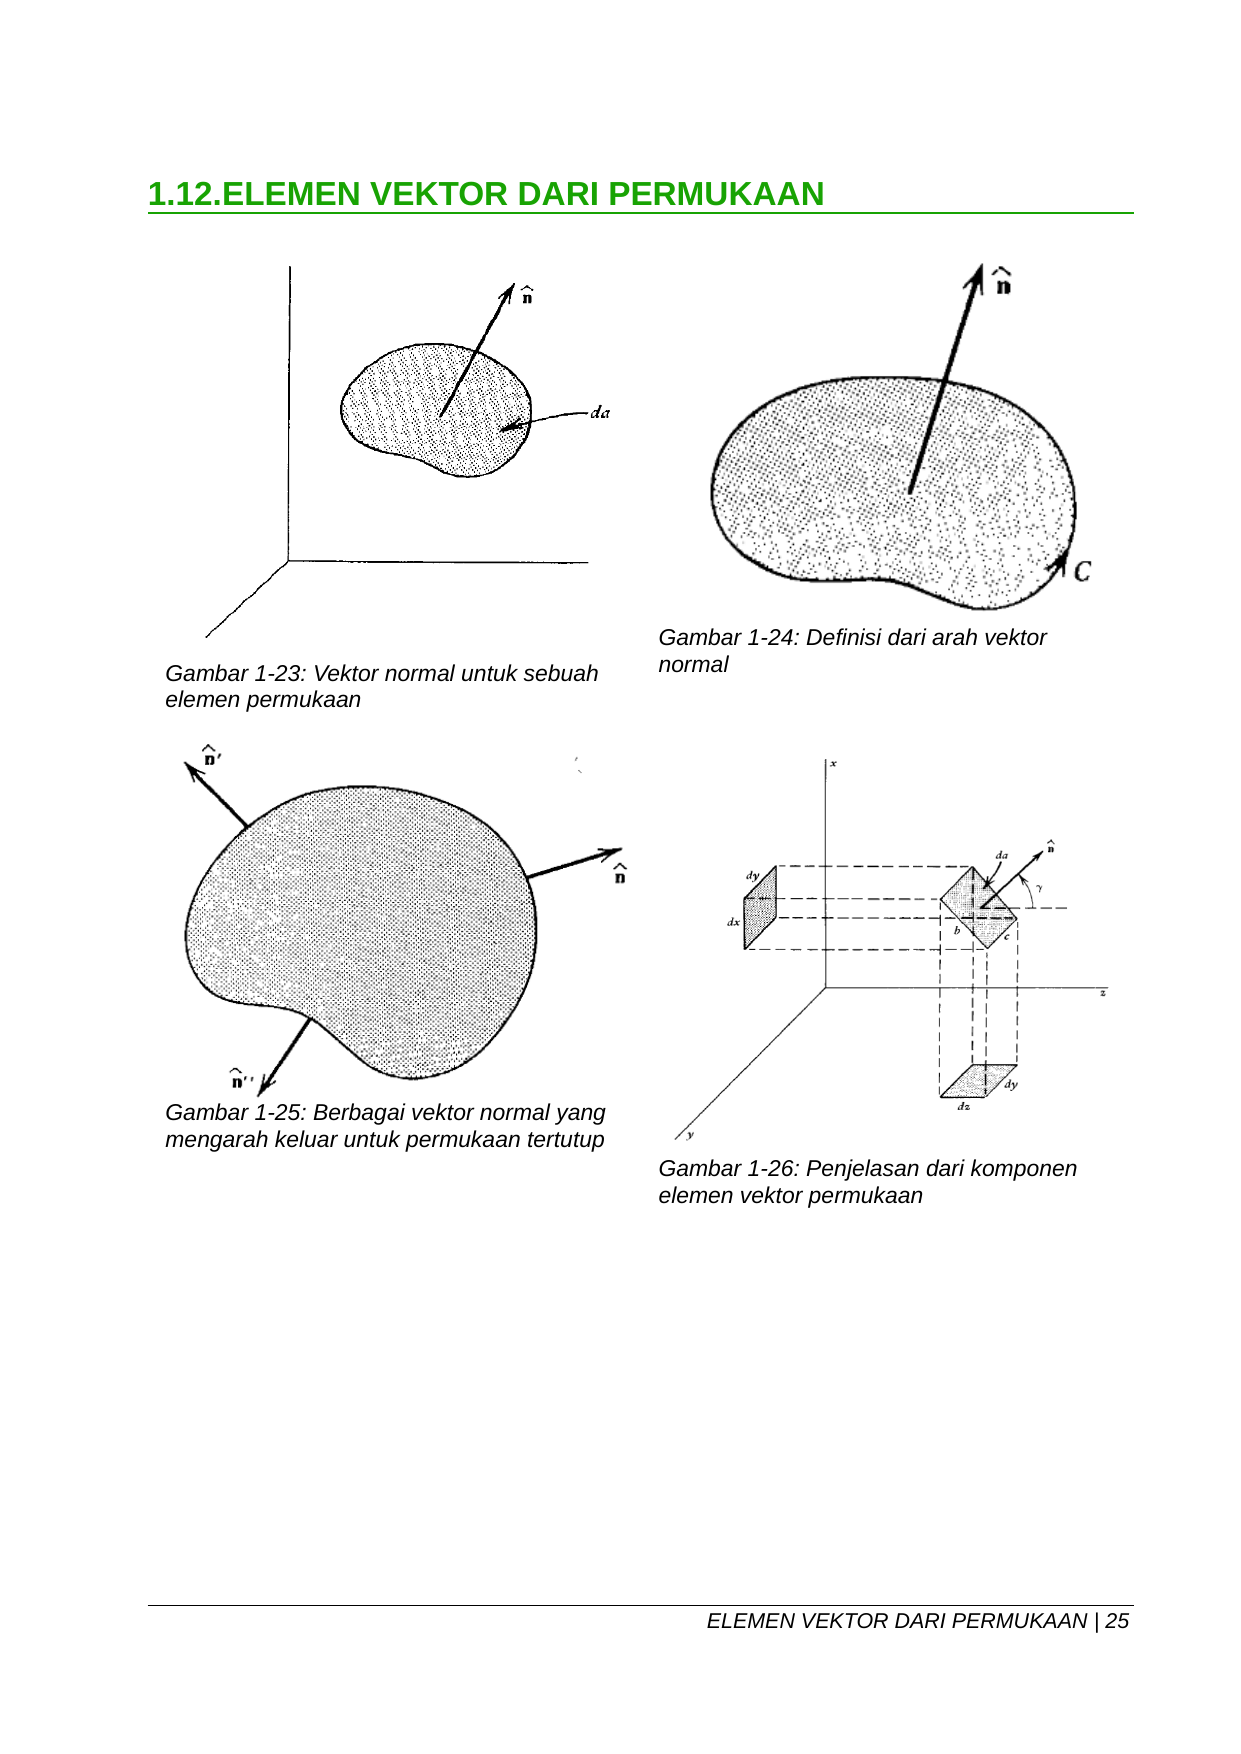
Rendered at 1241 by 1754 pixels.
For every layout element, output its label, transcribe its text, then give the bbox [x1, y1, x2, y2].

table_header [641, 232, 1134, 727]
table_cell [148, 727, 641, 1232]
picture [165, 737, 635, 1100]
picture [165, 242, 623, 660]
picture [669, 242, 1110, 625]
table_header [148, 232, 641, 727]
subtitle ELEMEN VEKTOR DARI PERMUKAAN [148, 174, 1134, 212]
table_cell [641, 727, 1134, 1232]
picture [658, 737, 1114, 1156]
